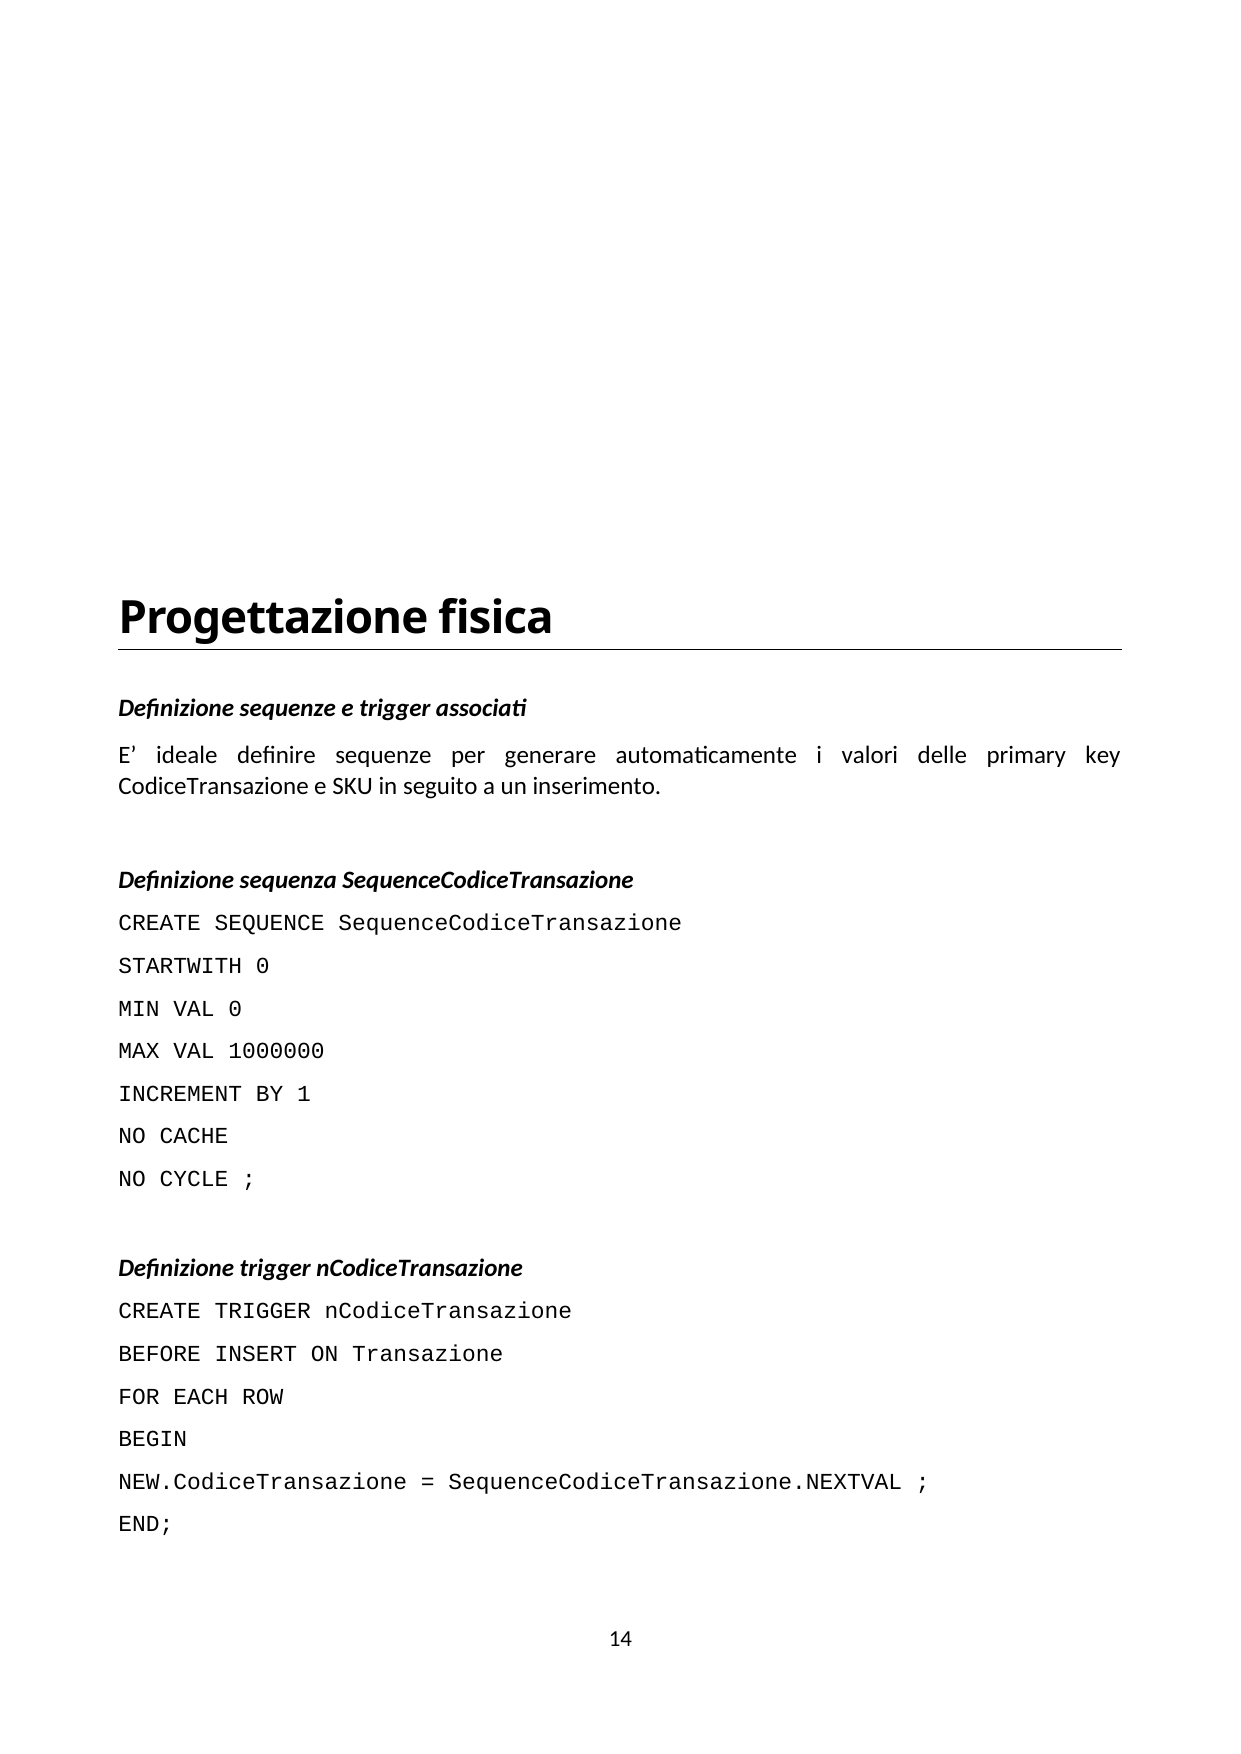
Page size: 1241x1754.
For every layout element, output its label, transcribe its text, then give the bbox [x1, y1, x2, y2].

text END; [118, 1513, 1122, 1539]
text Definizione trigger nCodiceTransazione [118, 1253, 1122, 1283]
text STARTWITH 0 [118, 954, 1122, 980]
text CREATE SEQUENCE SequenceCodiceTransazione [118, 912, 1122, 938]
text CREATE TRIGGER nCodiceTransazione [118, 1300, 1122, 1326]
text Definizione sequenza SequenceCodiceTransazione [118, 864, 1122, 895]
title Progettazione fisica [118, 584, 1122, 649]
text BEFORE INSERT ON Transazione [118, 1342, 1122, 1368]
text Definizione sequenze e trigger associati [118, 692, 1122, 723]
text E’ ideale definire sequenze per generare automaticamente i valori delle primary key CodiceTransazione e SKU in seguito a un inserimento. [118, 740, 1122, 801]
text MAX VAL 1000000 [118, 1039, 1122, 1066]
text MIN VAL 0 [118, 997, 1122, 1023]
text NO CYCLE ; [118, 1167, 1122, 1193]
text NO CACHE [118, 1125, 1122, 1151]
text FOR EACH ROW [118, 1385, 1122, 1411]
text INCREMENT BY 1 [118, 1082, 1122, 1108]
text BEGIN [118, 1428, 1122, 1453]
text NEW.CodiceTransazione = SequenceCodiceTransazione.NEXTVAL ; [118, 1470, 1122, 1496]
